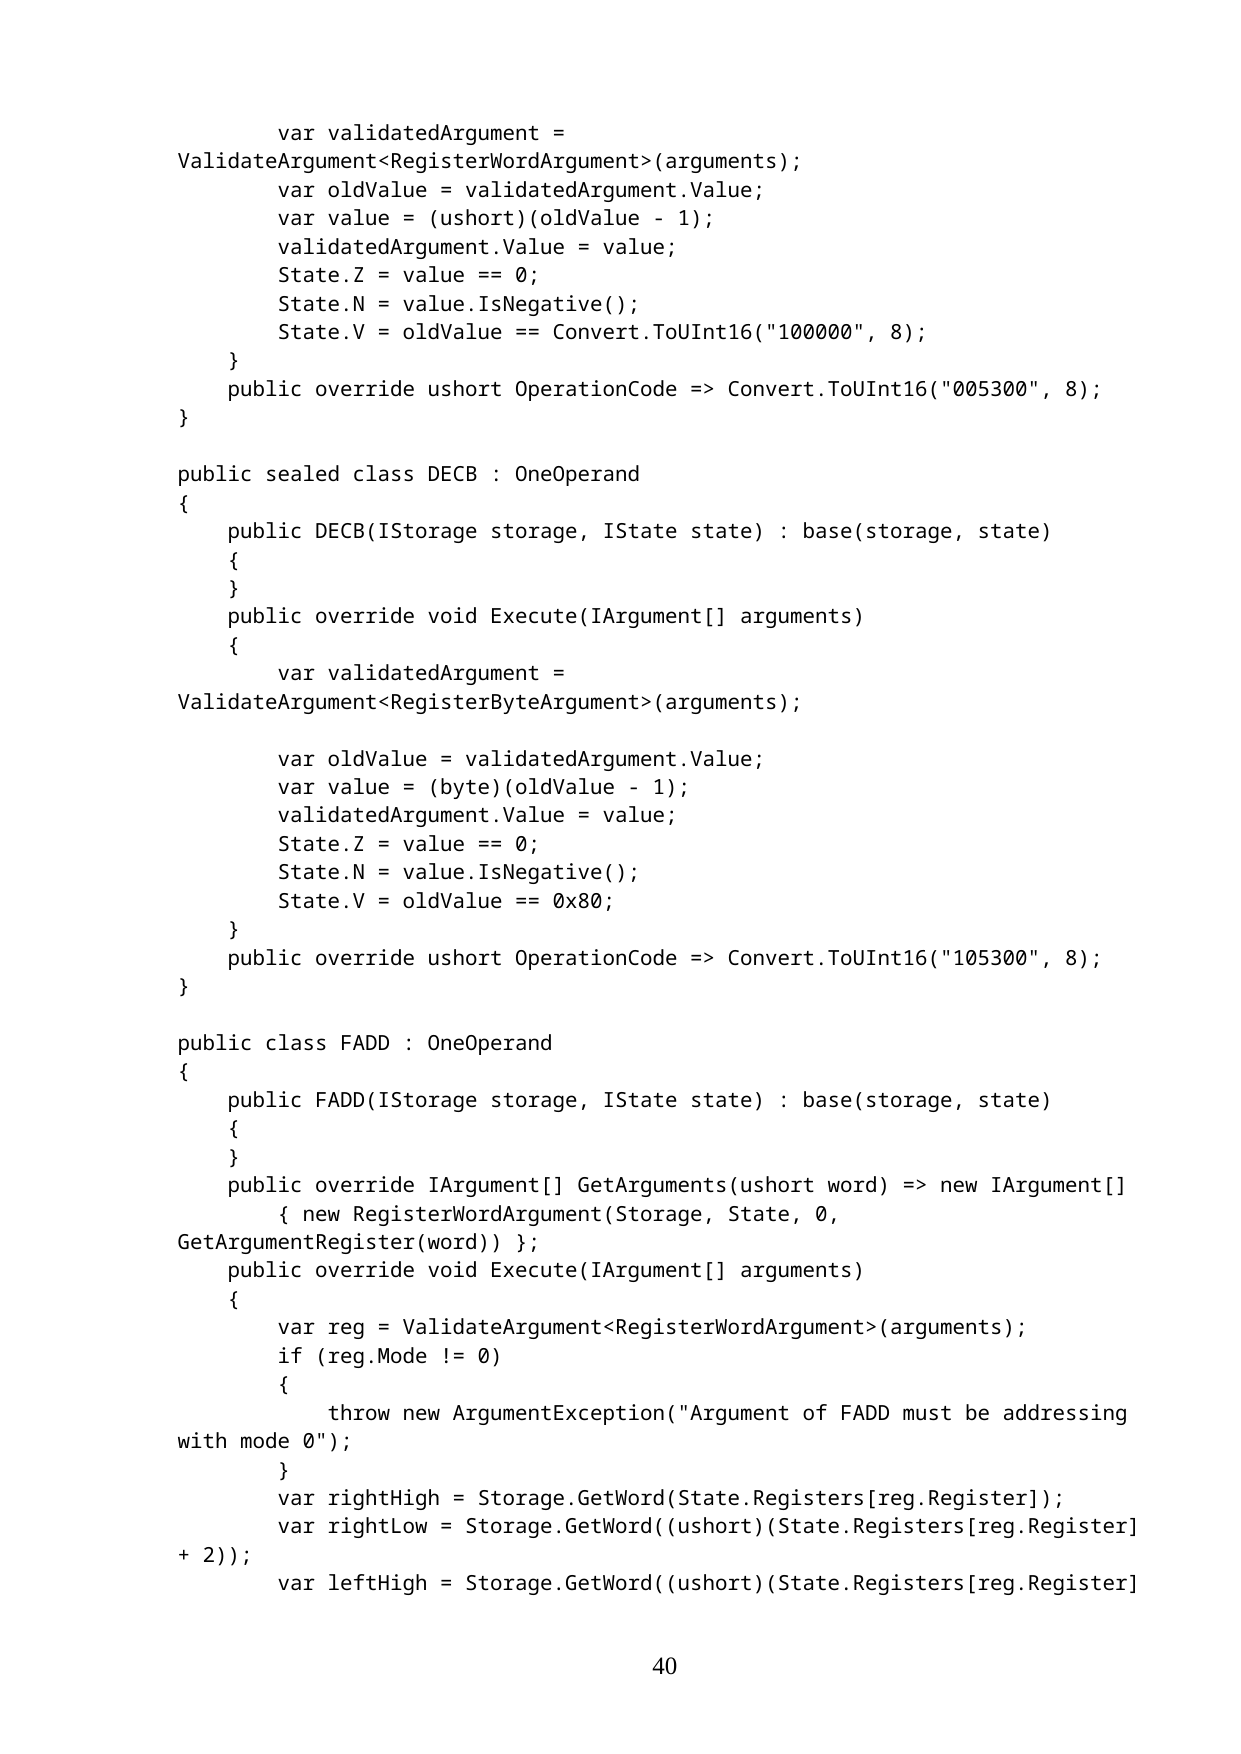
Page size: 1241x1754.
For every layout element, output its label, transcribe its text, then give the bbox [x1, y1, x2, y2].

table_header var validatedArgument = ValidateArgument<RegisterWordArgument>(arguments); var oldValue = validatedArgument.Value; var value = (ushort)(oldValue - 1); validatedArgument.Value = value; State.Z = value == 0; State.N = value.IsNegative(); State.V = oldValue == Convert.ToUInt16("100000", 8); } public override ushort OperationCode => Convert.ToUInt16("005300", 8); } public sealed class DECB : OneOperand { public DECB(IStorage storage, IState state) : base(storage, state) { } public override void Execute(IArgument[] arguments) { var validatedArgument = ValidateArgument<RegisterByteArgument>(arguments); var oldValue = validatedArgument.Value; var value = (byte)(oldValue - 1); validatedArgument.Value = value; State.Z = value == 0; State.N = value.IsNegative(); State.V = oldValue == 0x80; } public override ushort OperationCode => Convert.ToUInt16("105300", 8); } public class FADD : OneOperand { public FADD(IStorage storage, IState state) : base(storage, state) { } public override IArgument[] GetArguments(ushort word) => new IArgument[] { new RegisterWordArgument(Storage, State, 0, GetArgumentRegister(word)) }; public override void Execute(IArgument[] arguments) { var reg = ValidateArgument<RegisterWordArgument>(arguments); if (reg.Mode != 0) { throw new ArgumentException("Argument of FADD must be addressing with mode 0"); } var rightHigh = Storage.GetWord(State.Registers[reg.Register]); var rightLow = Storage.GetWord((ushort)(State.Registers[reg.Register] + 2)); var leftHigh = Storage.GetWord((ushort)(State.Registers[reg.Register] [177, 118, 1152, 1622]
